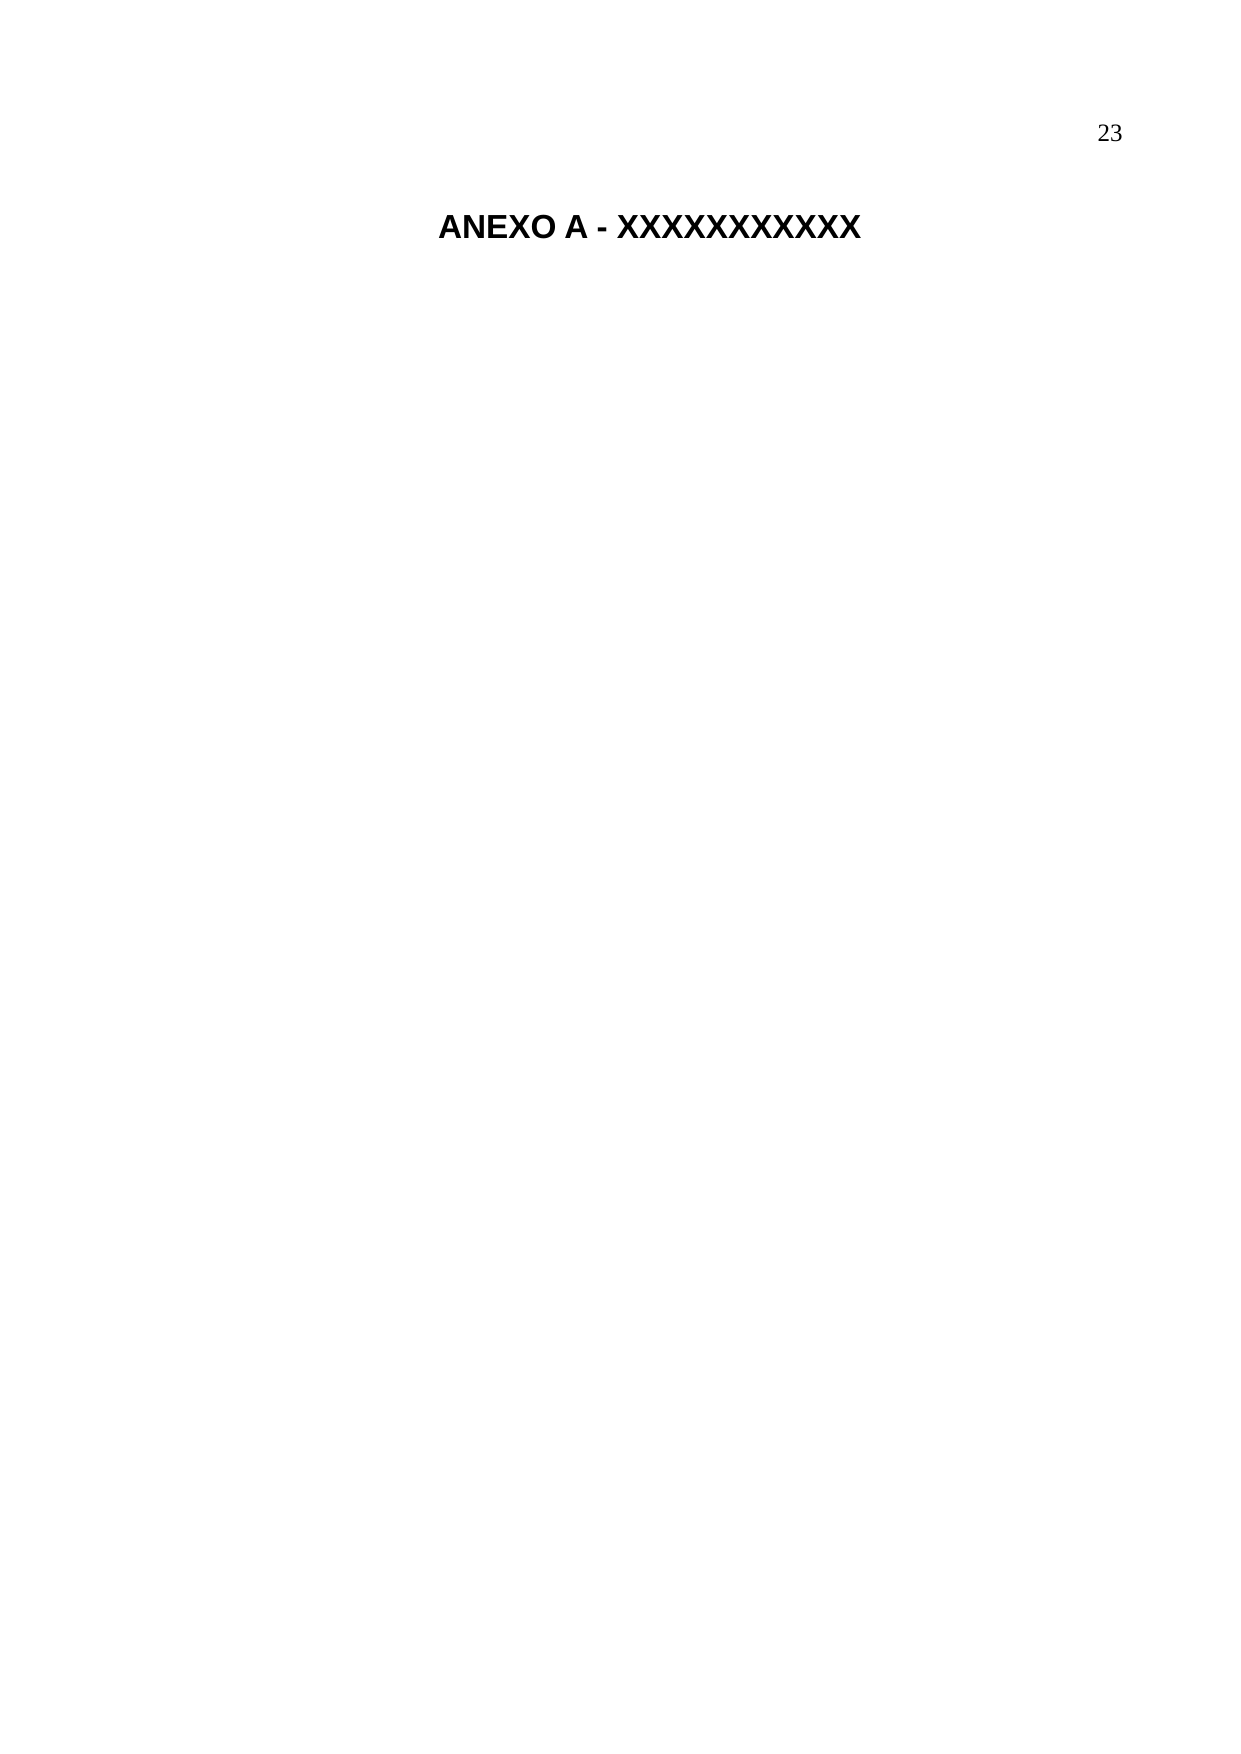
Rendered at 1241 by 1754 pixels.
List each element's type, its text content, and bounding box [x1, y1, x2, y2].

subtitle ANEXO A - XXXXXXXXXXX [177, 207, 1122, 245]
